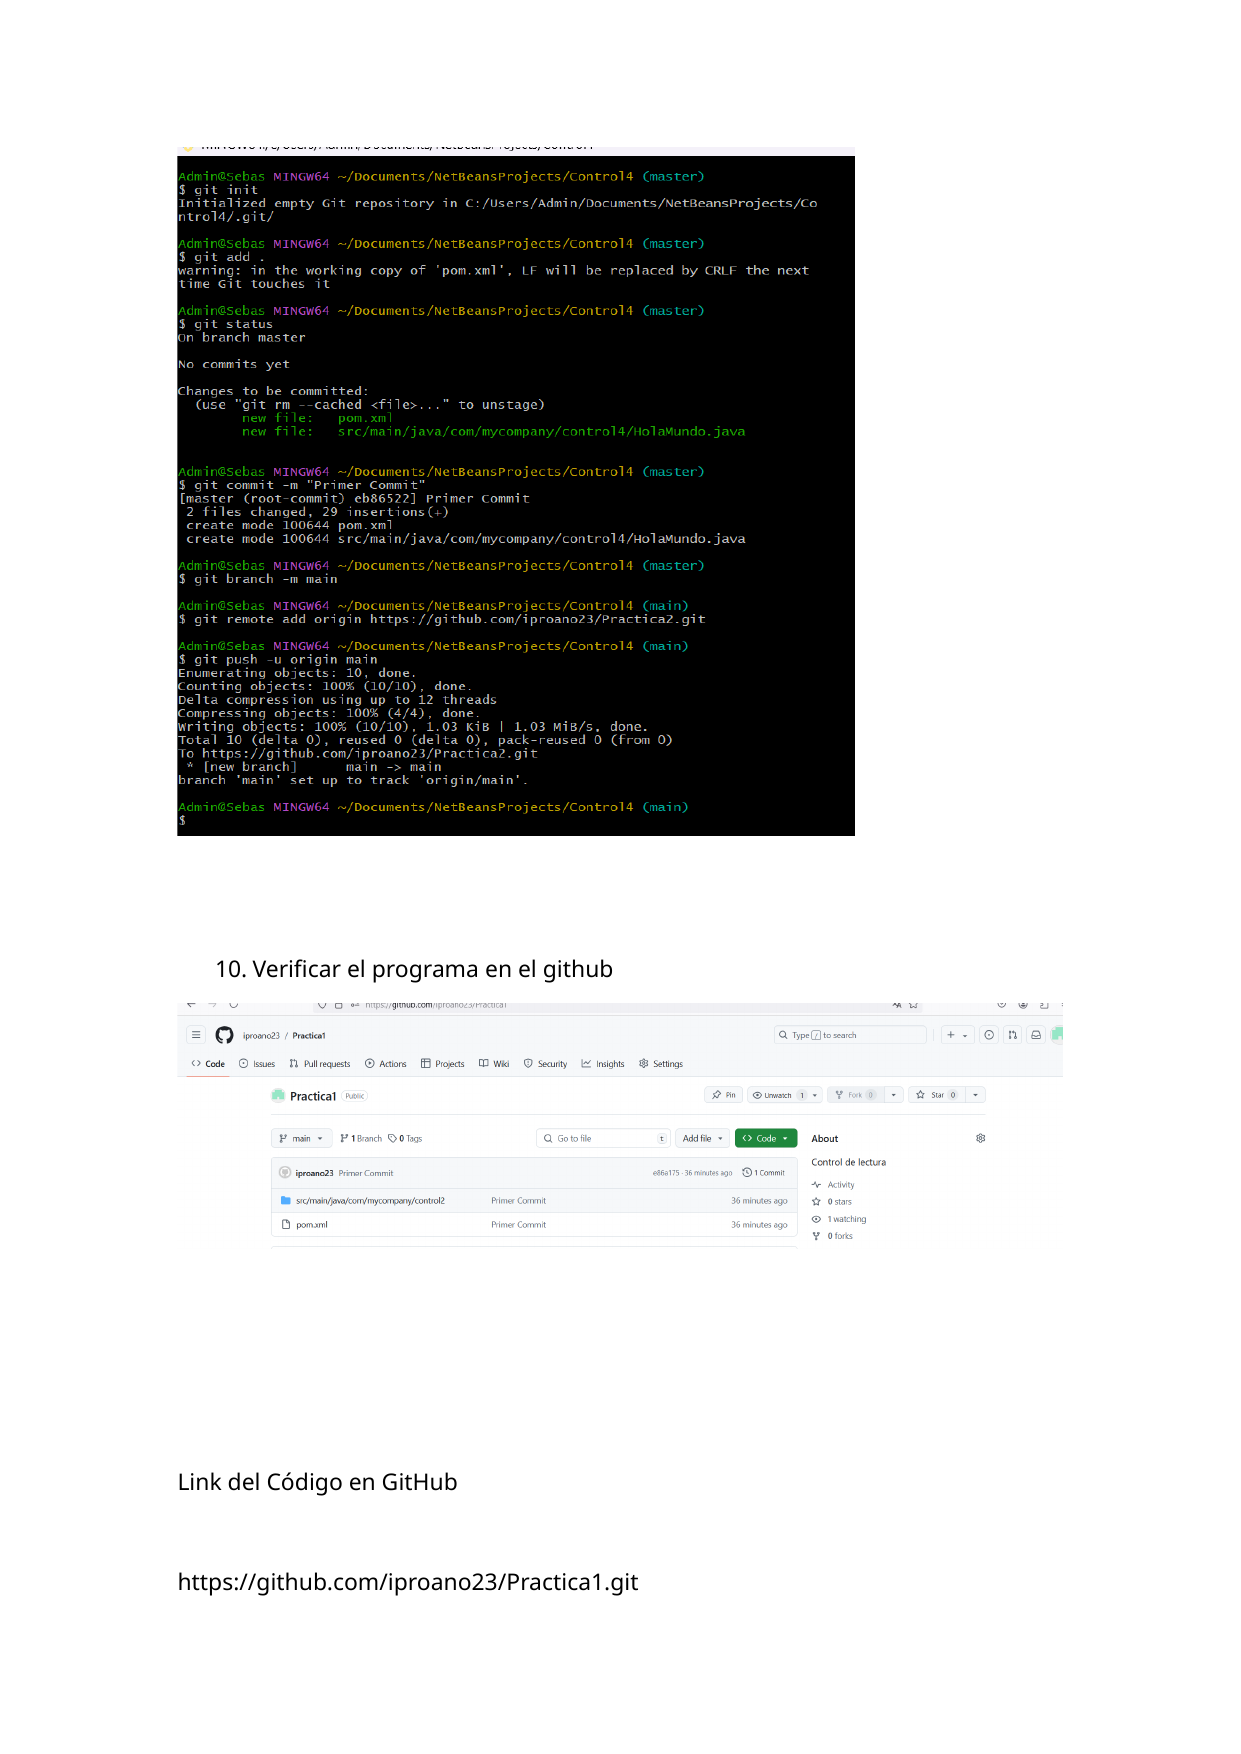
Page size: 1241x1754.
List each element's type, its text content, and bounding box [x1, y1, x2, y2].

text Link del Código en GitHub [177, 1466, 1063, 1497]
list Verificar el programa en el github [215, 953, 1063, 985]
text https://github.com/iproano23/Practica1.git [177, 1565, 1063, 1597]
